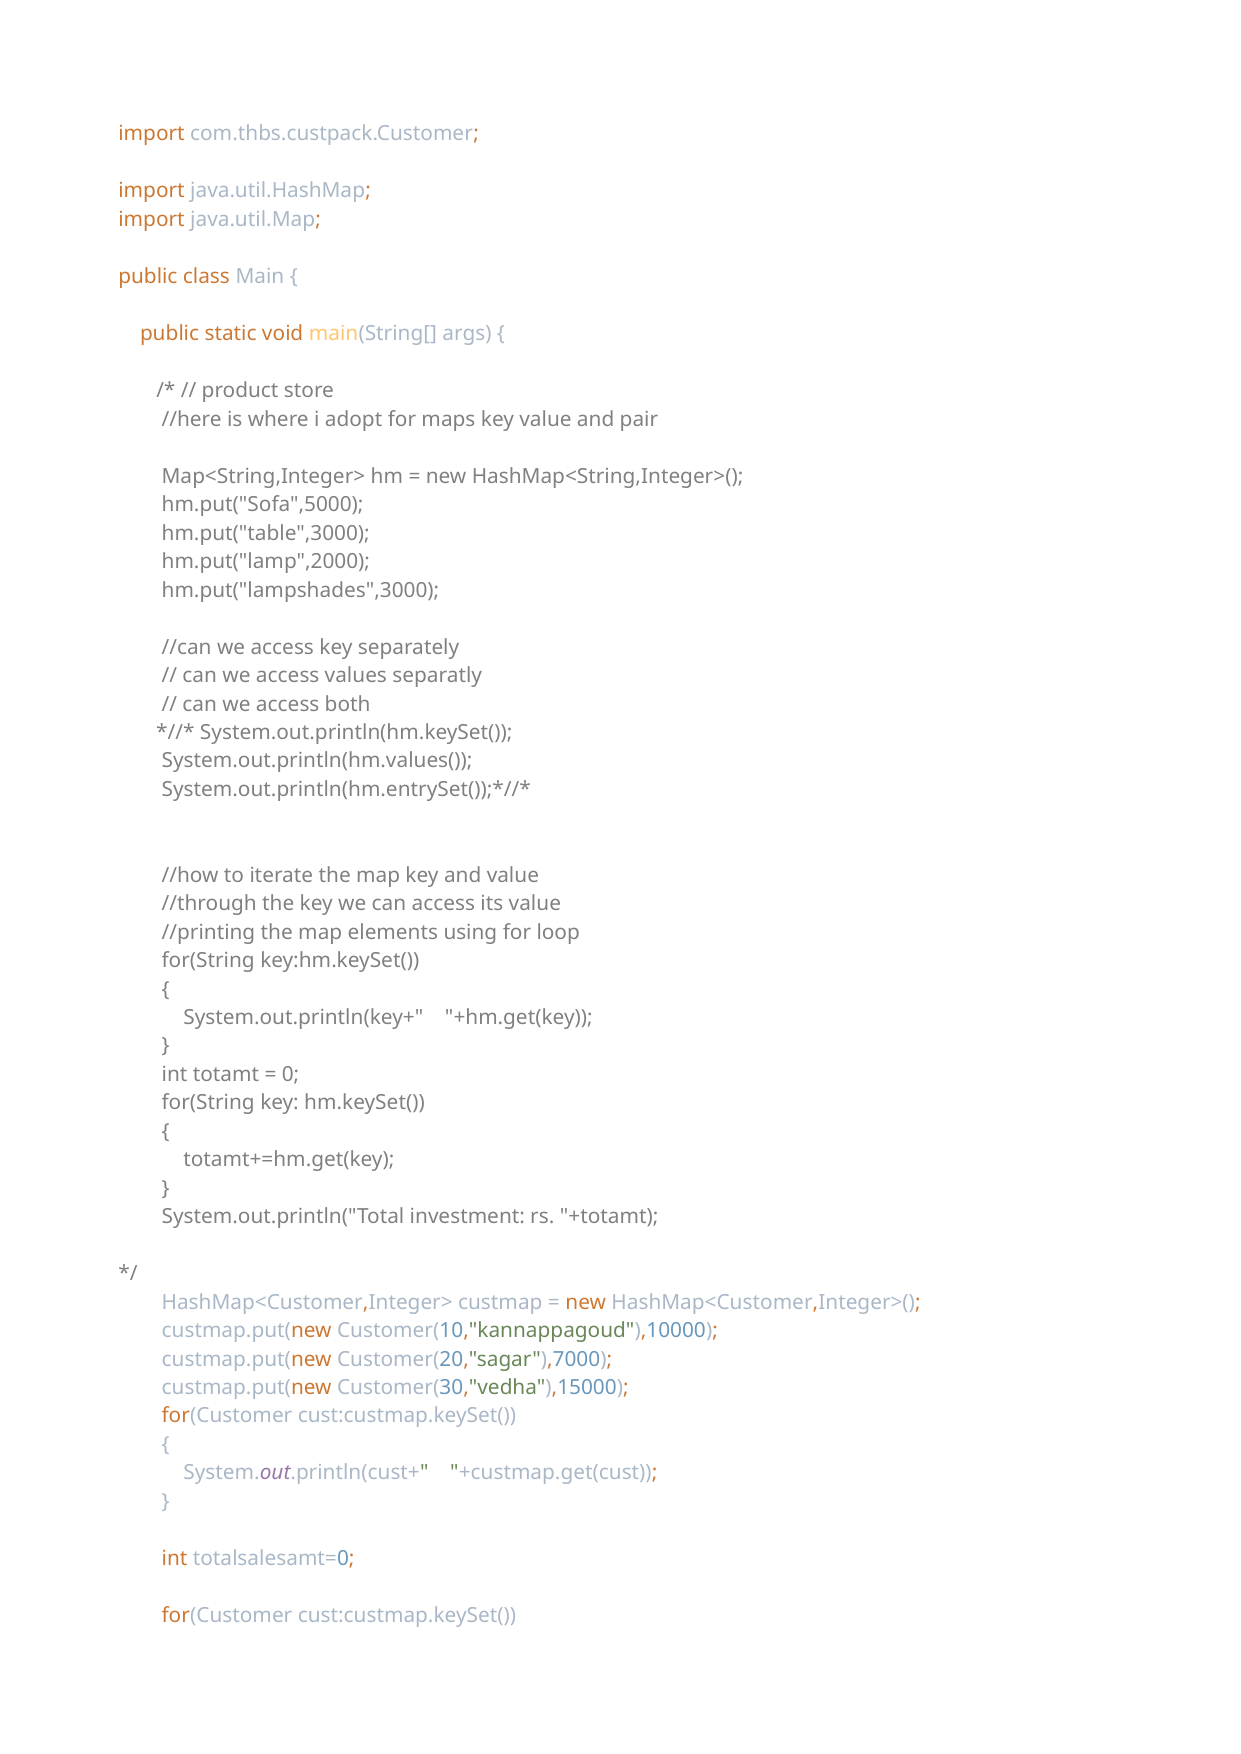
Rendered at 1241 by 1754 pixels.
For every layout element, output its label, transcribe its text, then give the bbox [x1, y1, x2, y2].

text import com.thbs.custpack.Customer; import java.util.HashMap; import java.util.Map; public class Main { public static void main(String[] args) { /* // product store //here is where i adopt for maps key value and pair Map<String,Integer> hm = new HashMap<String,Integer>(); hm.put("Sofa",5000); hm.put("table",3000); hm.put("lamp",2000); hm.put("lampshades",3000); //can we access key separately // can we access values separatly // can we access both *//* System.out.println(hm.keySet()); System.out.println(hm.values()); System.out.println(hm.entrySet());*//* //how to iterate the map key and value //through the key we can access its value //printing the map elements using for loop for(String key:hm.keySet()) { System.out.println(key+" "+hm.get(key)); } int totamt = 0; for(String key: hm.keySet()) { totamt+=hm.get(key); } System.out.println("Total investment: rs. "+totamt); */ HashMap<Customer,Integer> custmap = new HashMap<Customer,Integer>(); custmap.put(new Customer(10,"kannappagoud"),10000); custmap.put(new Customer(20,"sagar"),7000); custmap.put(new Customer(30,"vedha"),15000); for(Customer cust:custmap.keySet()) { System.out.println(cust+" "+custmap.get(cust)); } int totalsalesamt=0; for(Customer cust:custmap.keySet()) [118, 118, 1122, 1629]
